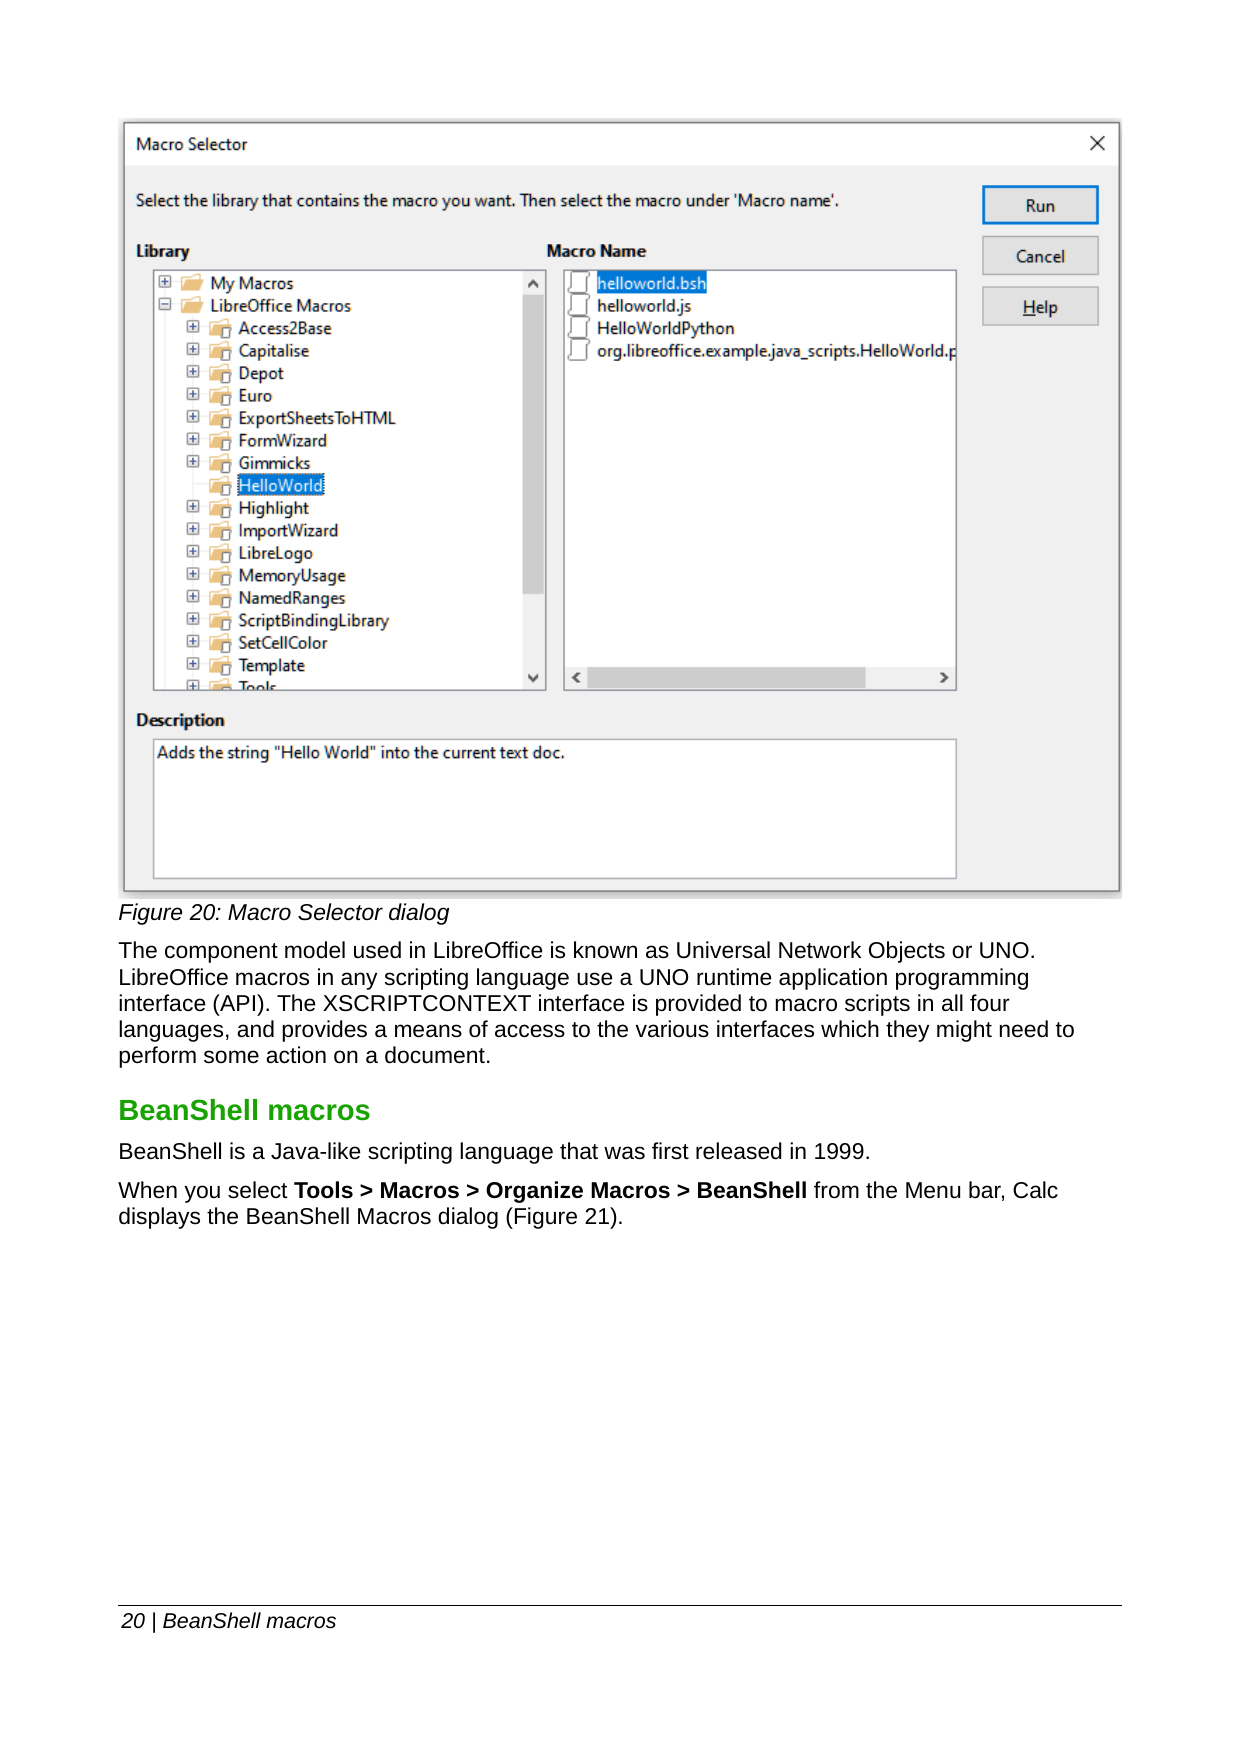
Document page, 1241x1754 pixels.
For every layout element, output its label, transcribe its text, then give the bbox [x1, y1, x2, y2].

picture [118, 118, 1123, 899]
text BeanShell is a Java-like scripting language that was first released in 1999. [118, 1138, 1122, 1164]
subtitle BeanShell macros [118, 1092, 1122, 1126]
text Figure 20: Macro Selector dialog [118, 899, 1122, 925]
text When you select Tools > Macros > Organize Macros > BeanShell from the Menu bar, Calc displays the BeanShell Macros dialog (Figure 21). [118, 1177, 1122, 1229]
text The component model used in LibreOffice is known as Universal Network Objects or UNO. LibreOffice macros in any scripting language use a UNO runtime application programming interface (API). The XSCRIPTCONTEXT interface is provided to macro scripts in all four languages, and provides a means of access to the various interfaces which they might need to perform some action on a document. [118, 937, 1122, 1069]
